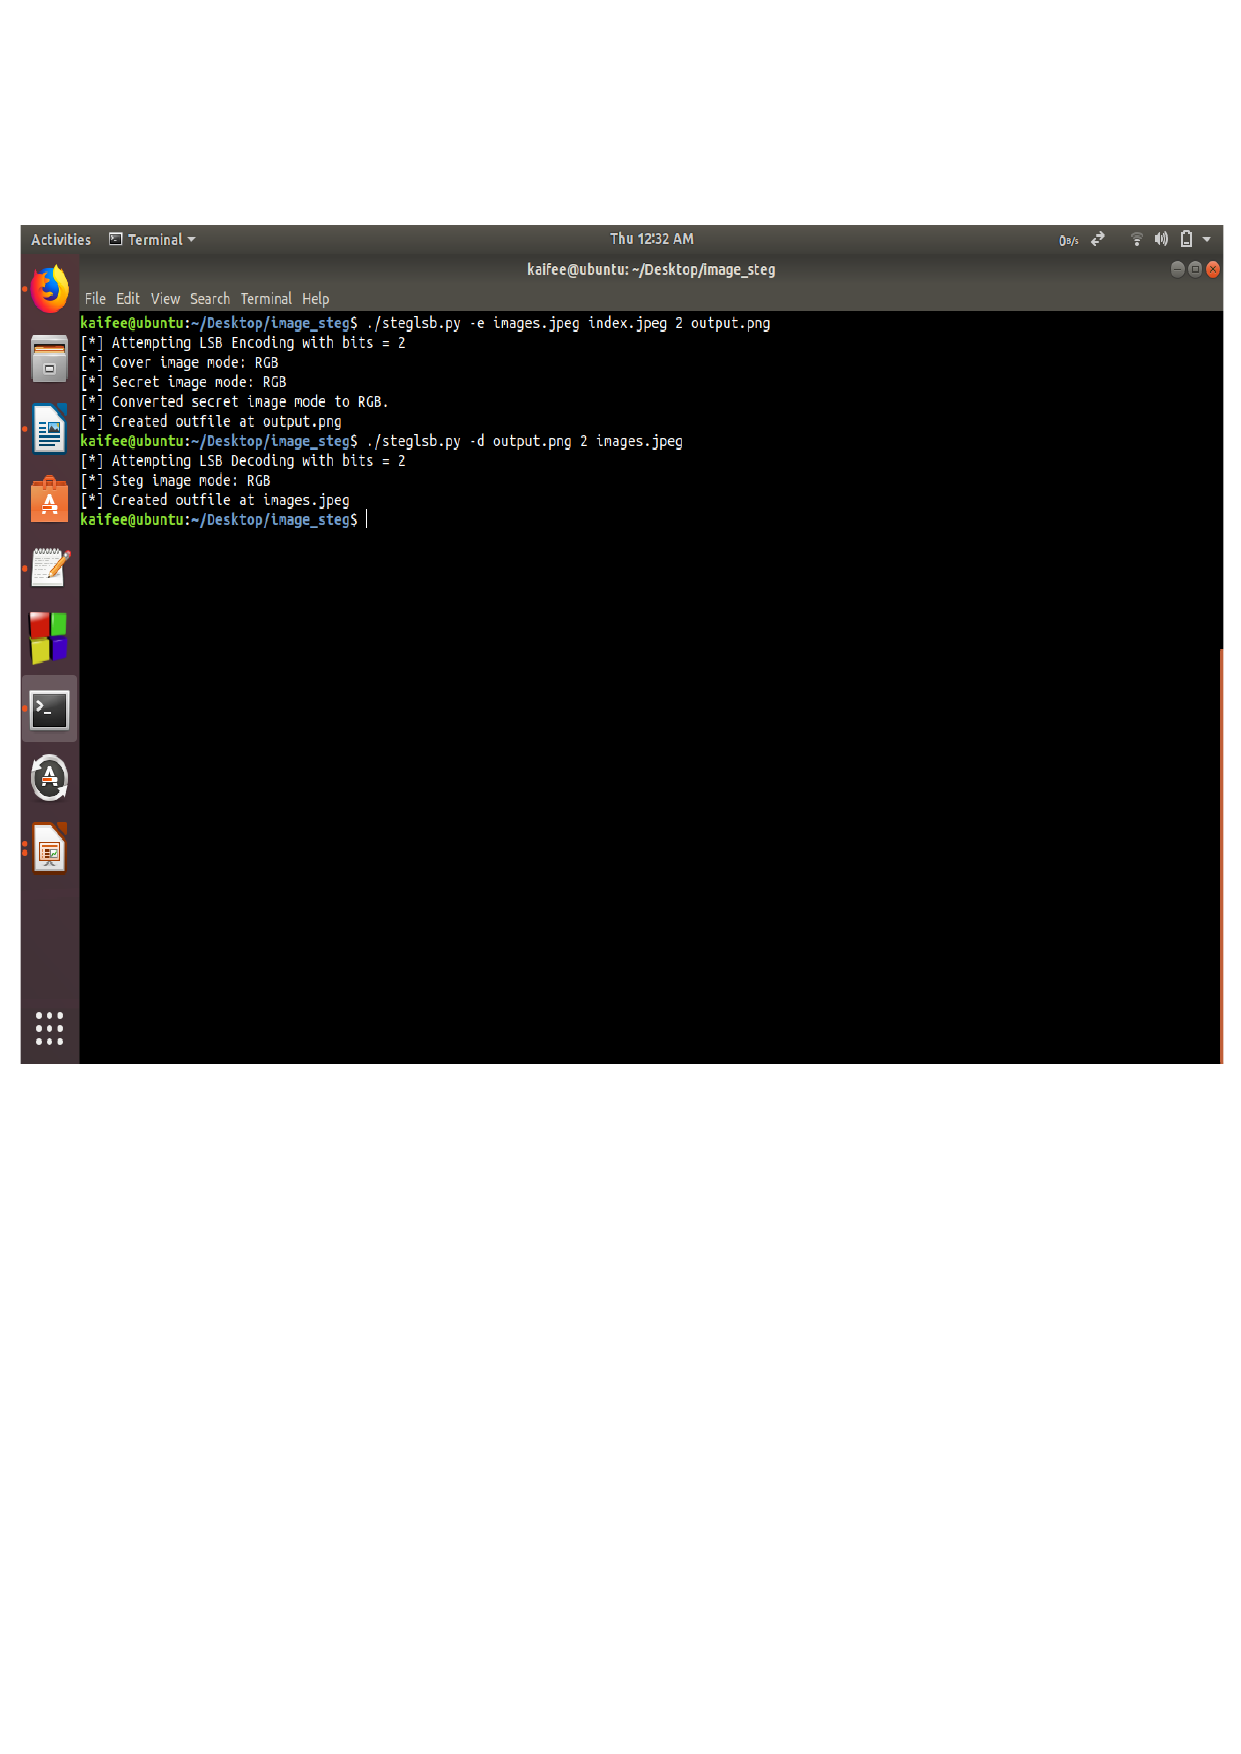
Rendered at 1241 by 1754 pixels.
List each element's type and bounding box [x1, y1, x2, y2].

picture [20, 225, 1224, 1064]
